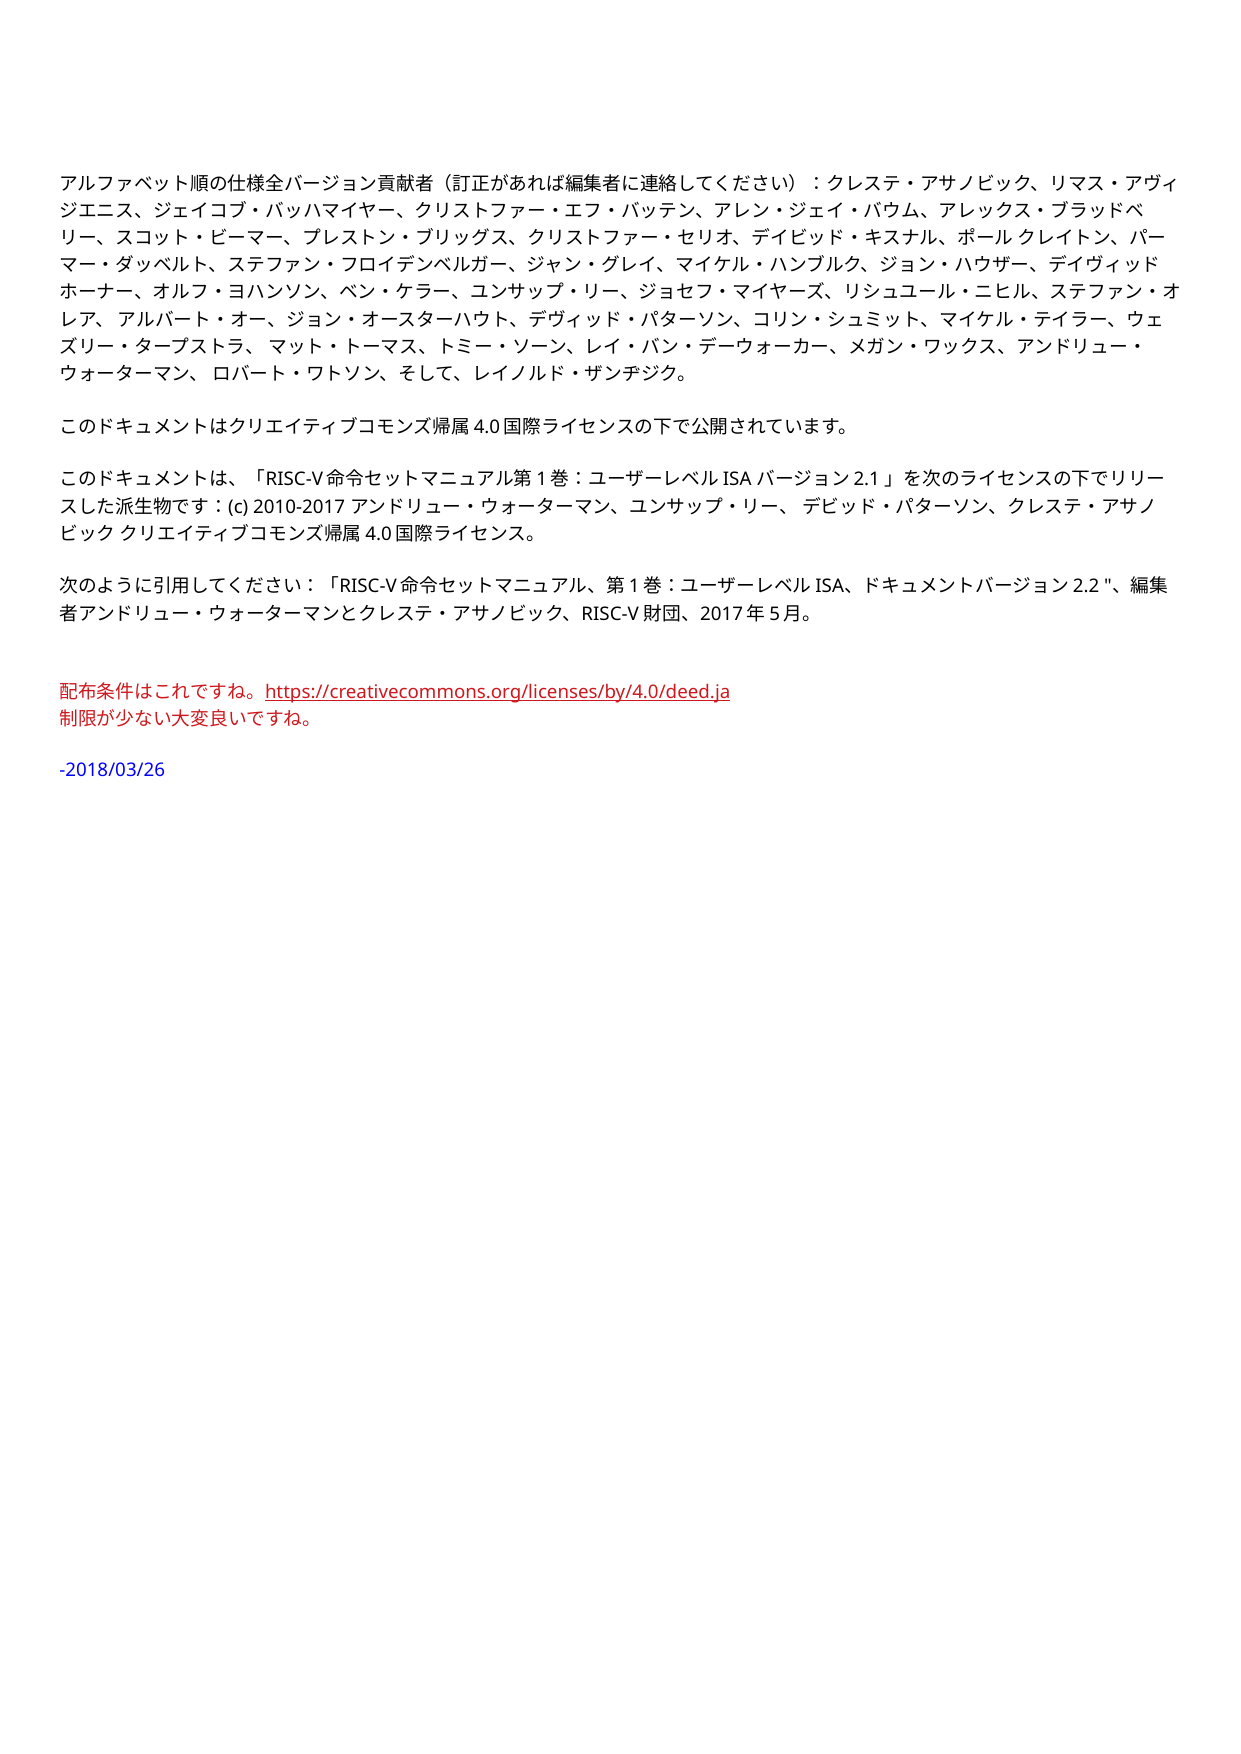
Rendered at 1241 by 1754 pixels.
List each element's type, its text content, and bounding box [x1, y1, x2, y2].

text このドキュメントはクリエイティブコモンズ帰属4.0国際ライセンスの下で公開されています。 [59, 411, 1181, 438]
text -2018/03/26 [59, 756, 1181, 782]
text 配布条件はこれですね。https://creativecommons.org/licenses/by/4.0/deed.ja [59, 677, 1181, 704]
text アルファベット順の仕様全バージョン貢献者（訂正があれば編集者に連絡してください）：クレステ・アサノビック、リマス・アヴィジエニス、ジェイコブ・バッハマイヤー、クリストファー・エフ・バッテン、アレン・ジェイ・バウム、アレックス・ブラッドベリー、スコット・ビーマー、プレストン・ブリッグス、クリストファー・セリオ、デイビッド・キスナル、ポール クレイトン、パーマー・ダッベルト、ステファン・フロイデンベルガー、ジャン・グレイ、マイケル・ハンブルク、ジョン・ハウザー、デイヴィッド ホーナー、オルフ・ヨハンソン、ベン・ケラー、ユンサップ・リー、ジョセフ・マイヤーズ、リシュユール・ニヒル、ステファン・オレア、 アルバート・オー、ジョン・オースターハウト、デヴィッド・パターソン、コリン・シュミット、マイケル・テイラー、ウェズリー・タープストラ、 マット・トーマス、トミー・ソーン、レイ・バン・デーウォーカー、メガン・ワックス、アンドリュー・ウォーターマン、 ロバート・ワトソン、そして、レイノルド・ザンヂジク。 [59, 168, 1181, 386]
text 制限が少ない大変良いですね。 [59, 704, 1181, 731]
text このドキュメントは、「RISC-V命令セットマニュアル第1巻：ユーザーレベルISA バージョン2.1 」を次のライセンスの下でリリースした派生物です：(c) 2010-2017 アンドリュー・ウォーターマン、ユンサップ・リー、 デビッド・パターソン、クレステ・アサノビック クリエイティブコモンズ帰属4.0国際ライセンス。 [59, 464, 1181, 546]
text 次のように引用してください：「RISC-V命令セットマニュアル、第1巻：ユーザーレベルISA、ドキュメントバージョン 2.2 "、編集者アンドリュー・ウォーターマンとクレステ・アサノビック、RISC-V 財団、2017年5月。 [59, 571, 1181, 626]
